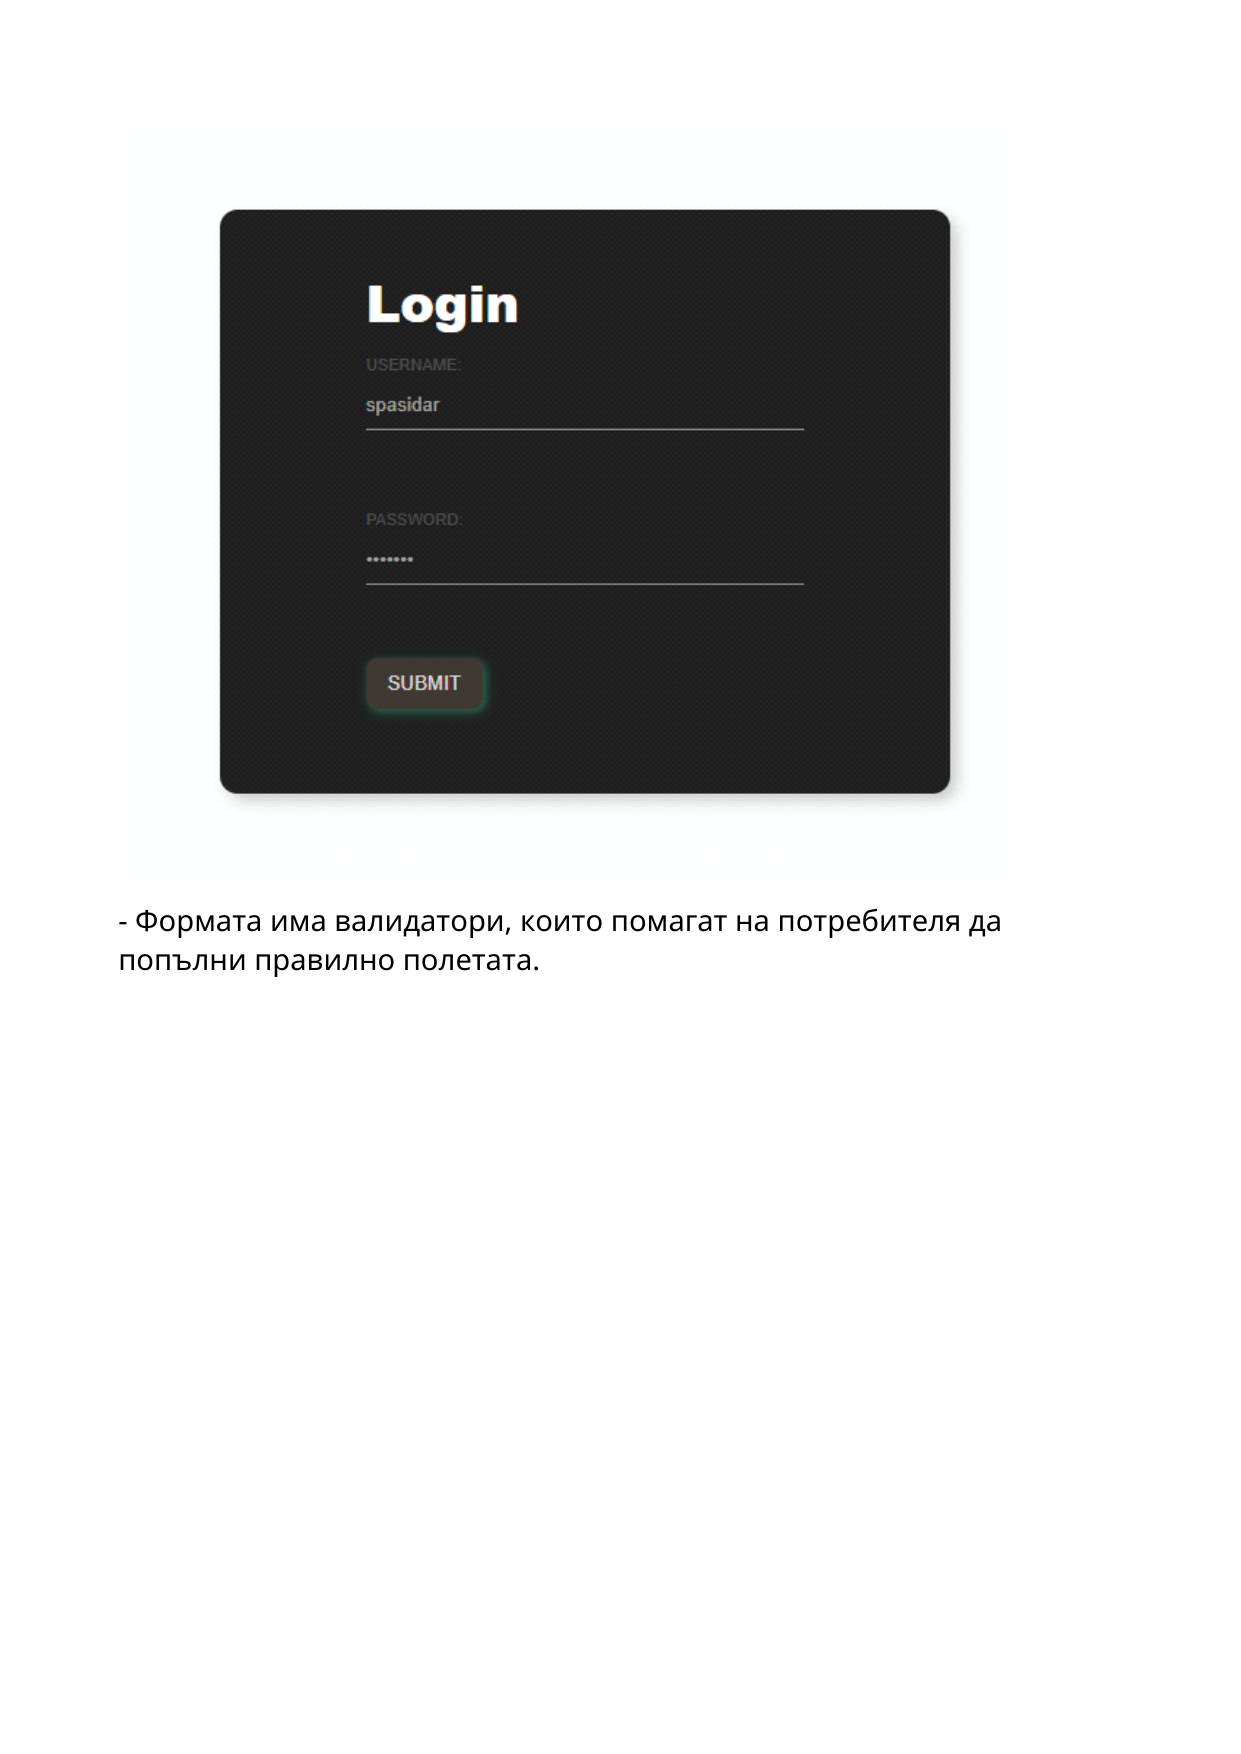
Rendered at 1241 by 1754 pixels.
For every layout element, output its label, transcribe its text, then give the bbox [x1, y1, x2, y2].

text - Формата има валидатори, които помагат на потребителя да попълни правилно полетата. [118, 900, 1122, 979]
